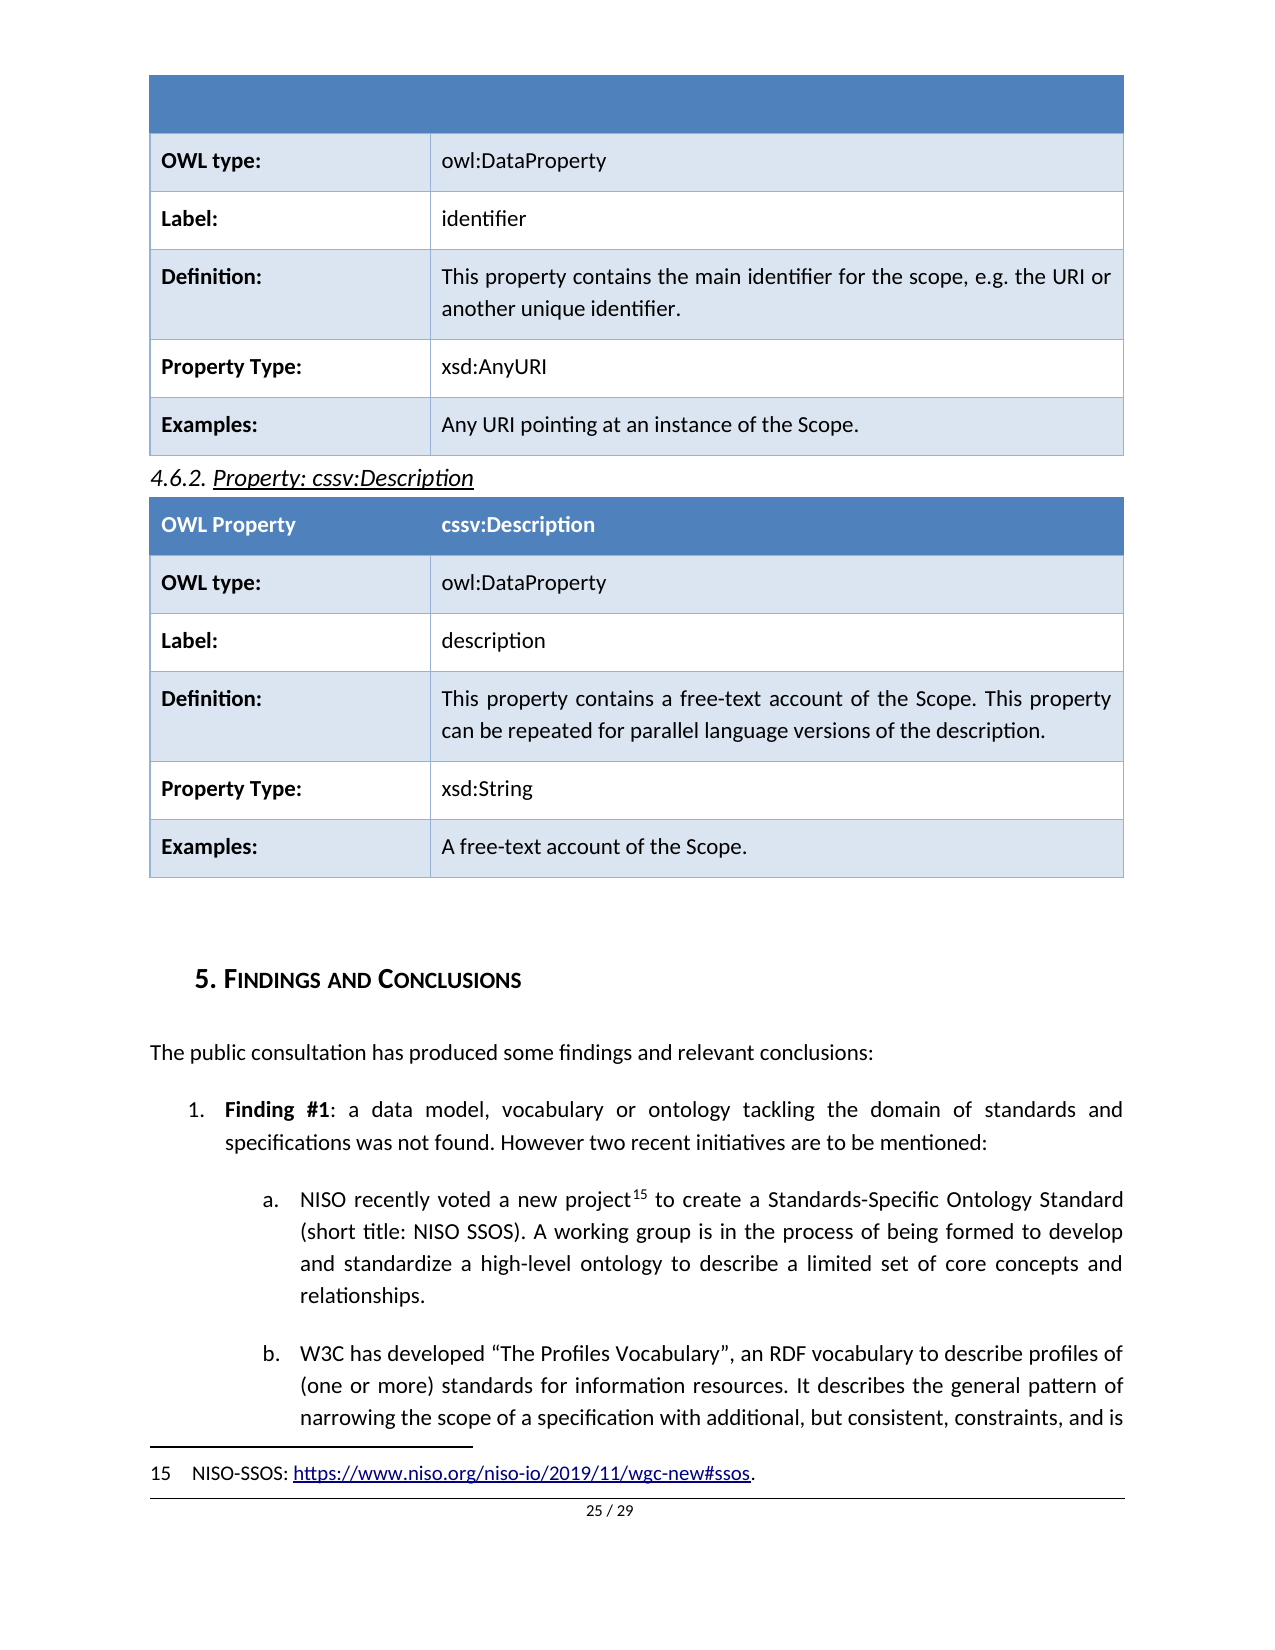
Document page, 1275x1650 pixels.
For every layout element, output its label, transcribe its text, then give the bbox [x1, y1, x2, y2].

subtitle Findings and Conclusions [194, 960, 1125, 996]
table_cell Any URI pointing at an instance of the Scope. [431, 398, 1123, 455]
table_header [430, 76, 1123, 133]
list Finding #1: a data model, vocabulary or ontology tackling the domain of standards and specifications was not found. However two recent initiatives are to be mentioned: [187, 1096, 1125, 1156]
table_cell Definition: [151, 250, 430, 339]
table_cell Label: [151, 192, 430, 249]
table_header [151, 76, 430, 133]
table_cell Property Type: [151, 340, 430, 397]
table_cell A free-text account of the Scope. [431, 820, 1123, 877]
list NISO recently voted a new project to create a Standards-Specific Ontology Standard (short title: NISO SSOS). A working group is in the process of being formed to develop and standardize a high-level ontology to describe a limited set of core concepts and relationships. [262, 1185, 1125, 1309]
table_cell OWL type: [151, 134, 430, 191]
table_cell Examples: [151, 398, 430, 455]
table_cell This property contains a free-text account of the Scope. This property can be repeated for parallel language versions of the description. [431, 672, 1123, 761]
table_cell xsd:String [431, 762, 1123, 819]
list NISO-SSOS: https://www.niso.org/niso-io/2019/11/wgc-new#ssos. [150, 1460, 1125, 1485]
table_cell xsd:AnyURI [431, 340, 1123, 397]
table_cell Examples: [151, 820, 430, 877]
table_cell description [431, 614, 1123, 671]
subtitle Property: cssv:Description [150, 462, 1125, 492]
list W3C has developed “The Profiles Vocabulary”, an RDF vocabulary to describe profiles of (one or more) standards for information resources. It describes the general pattern of narrowing the scope of a specification with additional, but consistent, constraints, and is [262, 1339, 1125, 1431]
table_cell identifier [431, 192, 1123, 249]
table_header cssv:Description [430, 498, 1123, 555]
text The public consultation has produced some findings and relevant conclusions: [150, 1038, 1125, 1066]
table_cell owl:DataProperty [431, 134, 1123, 191]
table_cell OWL type: [151, 556, 430, 613]
table_cell owl:DataProperty [431, 556, 1123, 613]
table_cell Label: [151, 614, 430, 671]
table_cell This property contains the main identifier for the scope, e.g. the URI or another unique identifier. [431, 250, 1123, 339]
table_cell Definition: [151, 672, 430, 761]
table_header OWL Property [151, 498, 430, 555]
table_cell Property Type: [151, 762, 430, 819]
